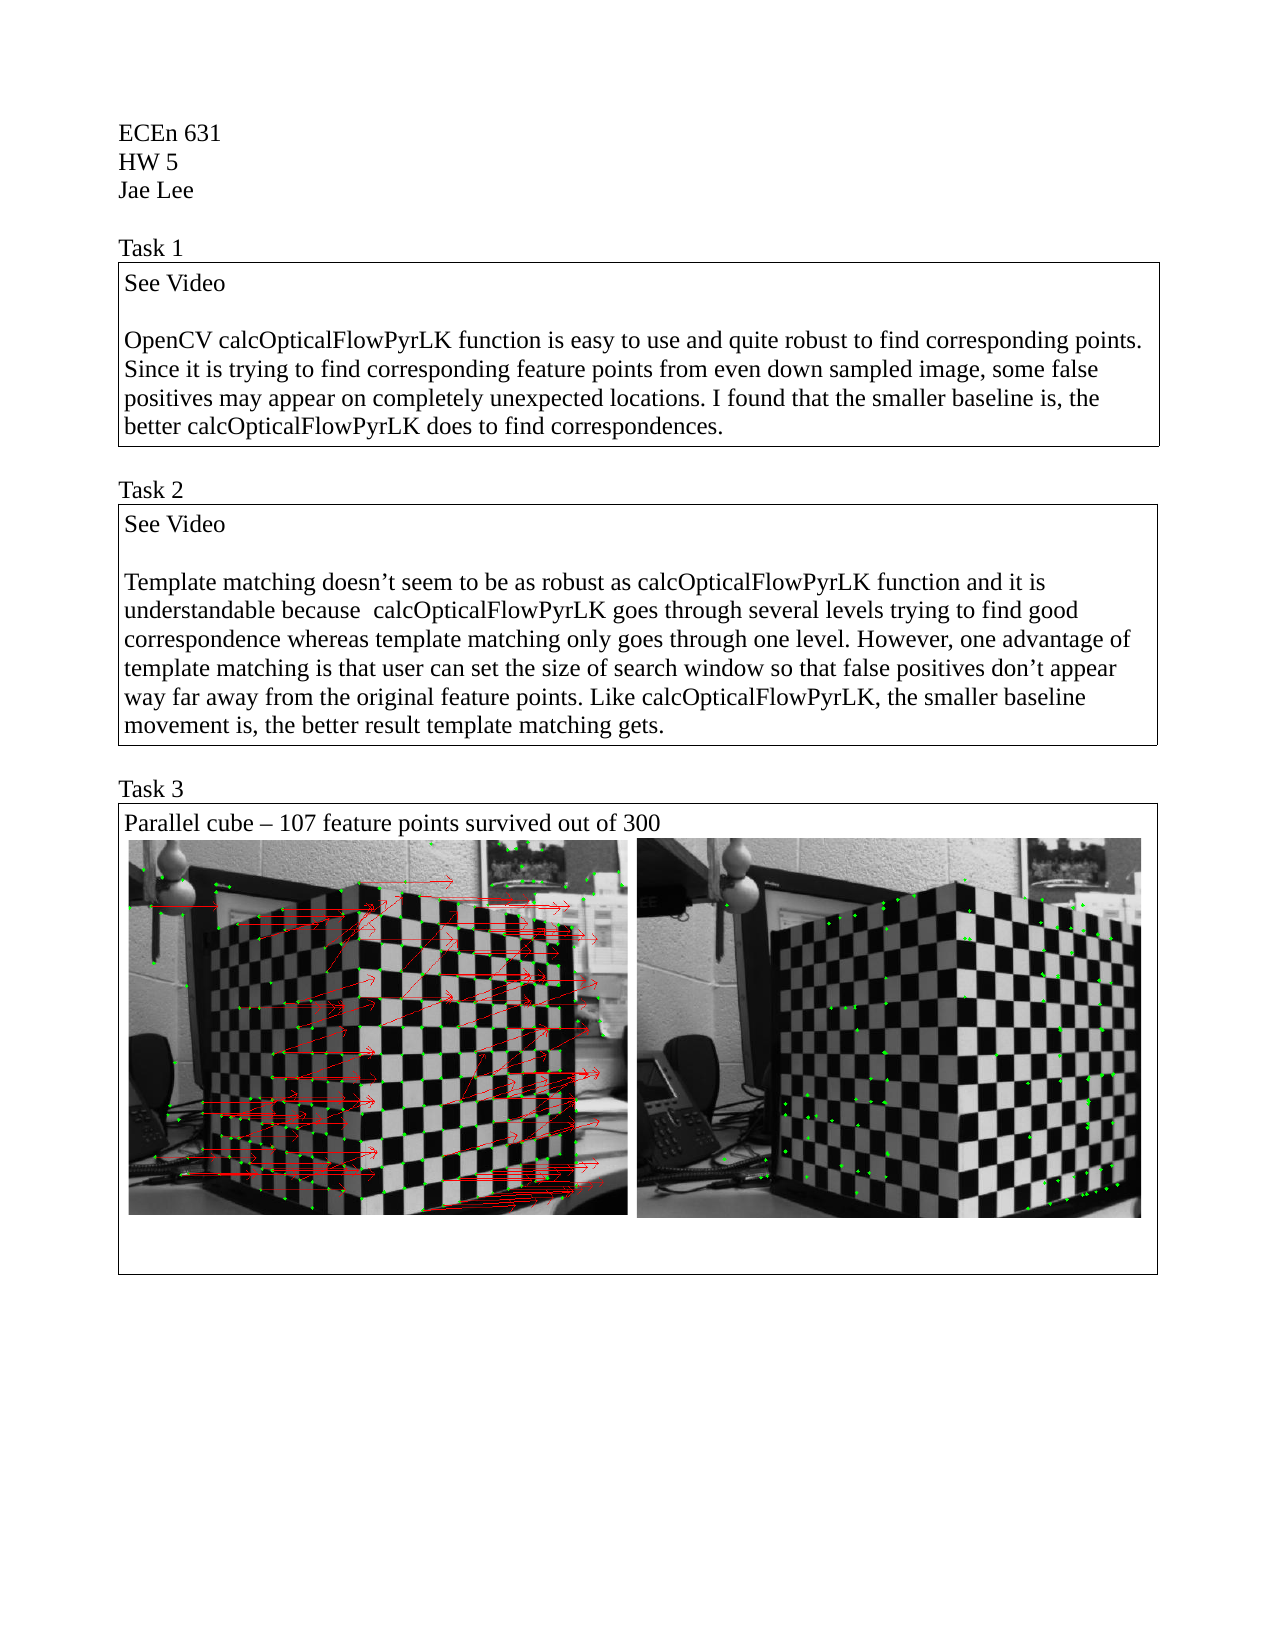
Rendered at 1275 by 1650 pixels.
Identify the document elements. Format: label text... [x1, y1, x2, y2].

picture [128, 840, 628, 1215]
text ECEn 631 [118, 118, 1157, 147]
table_header See Video OpenCV calcOpticalFlowPyrLK function is easy to use and quite robust to find corresponding points. Since it is trying to find corresponding feature points from even down sampled image, some false positives may appear on completely unexpected locations. I found that the smaller baseline is, the better calcOpticalFlowPyrLK does to find correspondences. [119, 263, 1159, 446]
text HW 5 [118, 147, 1157, 176]
table_header See Video Template matching doesn’t seem to be as robust as calcOpticalFlowPyrLK function and it is understandable because calcOpticalFlowPyrLK goes through several levels trying to find good correspondence whereas template matching only goes through one level. However, one advantage of template matching is that user can set the size of search window so that false positives don’t appear way far away from the original feature points. Like calcOpticalFlowPyrLK, the smaller baseline movement is, the better result template matching gets. [119, 505, 1157, 745]
picture [636, 838, 1142, 1218]
table_header Parallel cube – 107 feature points survived out of 300 [119, 804, 1157, 1274]
text Task 1 [118, 233, 1157, 262]
text Task 3 [118, 774, 1157, 803]
text Jae Lee [118, 176, 1157, 204]
text Task 2 [118, 475, 1157, 503]
